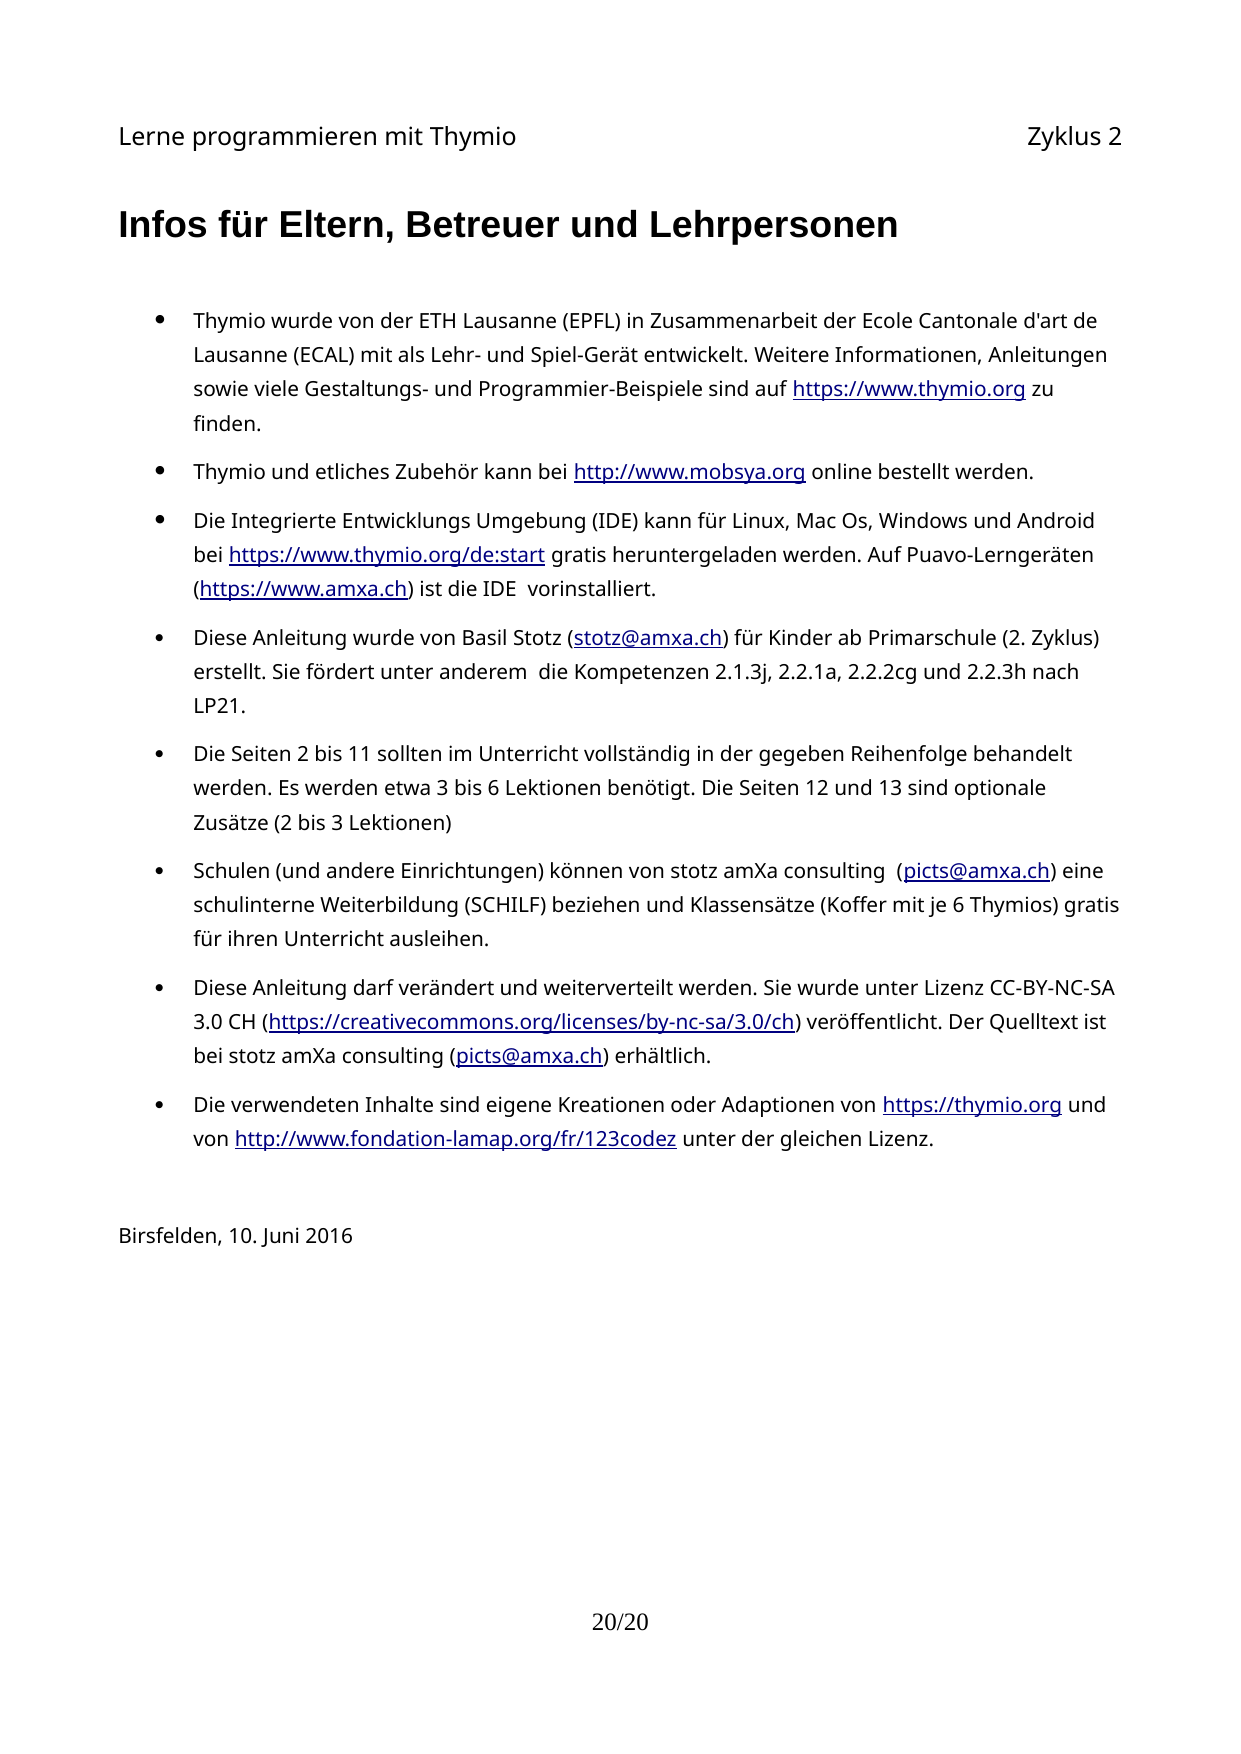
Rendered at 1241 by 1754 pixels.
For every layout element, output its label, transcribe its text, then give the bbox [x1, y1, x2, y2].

list Thymio und etliches Zubehör kann bei http://www.mobsya.org online bestellt werden. [156, 457, 1122, 486]
list Schulen (und andere Einrichtungen) können von stotz amXa consulting (picts@amxa.ch) eine schulinterne Weiterbildung (SCHILF) beziehen und Klassensätze (Koffer mit je 6 Thymios) gratis für ihren Unterricht ausleihen. [156, 856, 1122, 953]
subtitle Infos für Eltern, Betreuer und Lehrpersonen [118, 202, 1122, 245]
list Diese Anleitung darf verändert und weiterverteilt werden. Sie wurde unter Lizenz CC-BY-NC-SA 3.0 CH (https://creativecommons.org/licenses/by-nc-sa/3.0/ch) veröffentlicht. Der Quelltext ist bei stotz amXa consulting (picts@amxa.ch) erhältlich. [156, 973, 1122, 1069]
list Thymio wurde von der ETH Lausanne (EPFL) in Zusammenarbeit der Ecole Cantonale d'art de Lausanne (ECAL) mit als Lehr- und Spiel-Gerät entwickelt. Weitere Informationen, Anleitungen sowie viele Gestaltungs- und Programmier-Beispiele sind auf https://www.thymio.org zu finden. [156, 306, 1122, 437]
list Die verwendeten Inhalte sind eigene Kreationen oder Adaptionen von https://thymio.org und von http://www.fondation-lamap.org/fr/123codez unter der gleichen Lizenz. [156, 1090, 1122, 1152]
list Die Integrierte Entwicklungs Umgebung (IDE) kann für Linux, Mac Os, Windows und Android bei https://www.thymio.org/de:start gratis heruntergeladen werden. Auf Puavo-Lerngeräten (https://www.amxa.ch) ist die IDE vorinstalliert. [156, 506, 1122, 602]
list Diese Anleitung wurde von Basil Stotz (stotz@amxa.ch) für Kinder ab Primarschule (2. Zyklus) erstellt. Sie fördert unter anderem die Kompetenzen 2.1.3j, 2.2.1a, 2.2.2cg und 2.2.3h nach LP21. [156, 623, 1122, 719]
list Die Seiten 2 bis 11 sollten im Unterricht vollständig in der gegeben Reihenfolge behandelt werden. Es werden etwa 3 bis 6 Lektionen benötigt. Die Seiten 12 und 13 sind optionale Zusätze (2 bis 3 Lektionen) [156, 739, 1122, 836]
text Birsfelden, 10. Juni 2016 [118, 1221, 1122, 1249]
